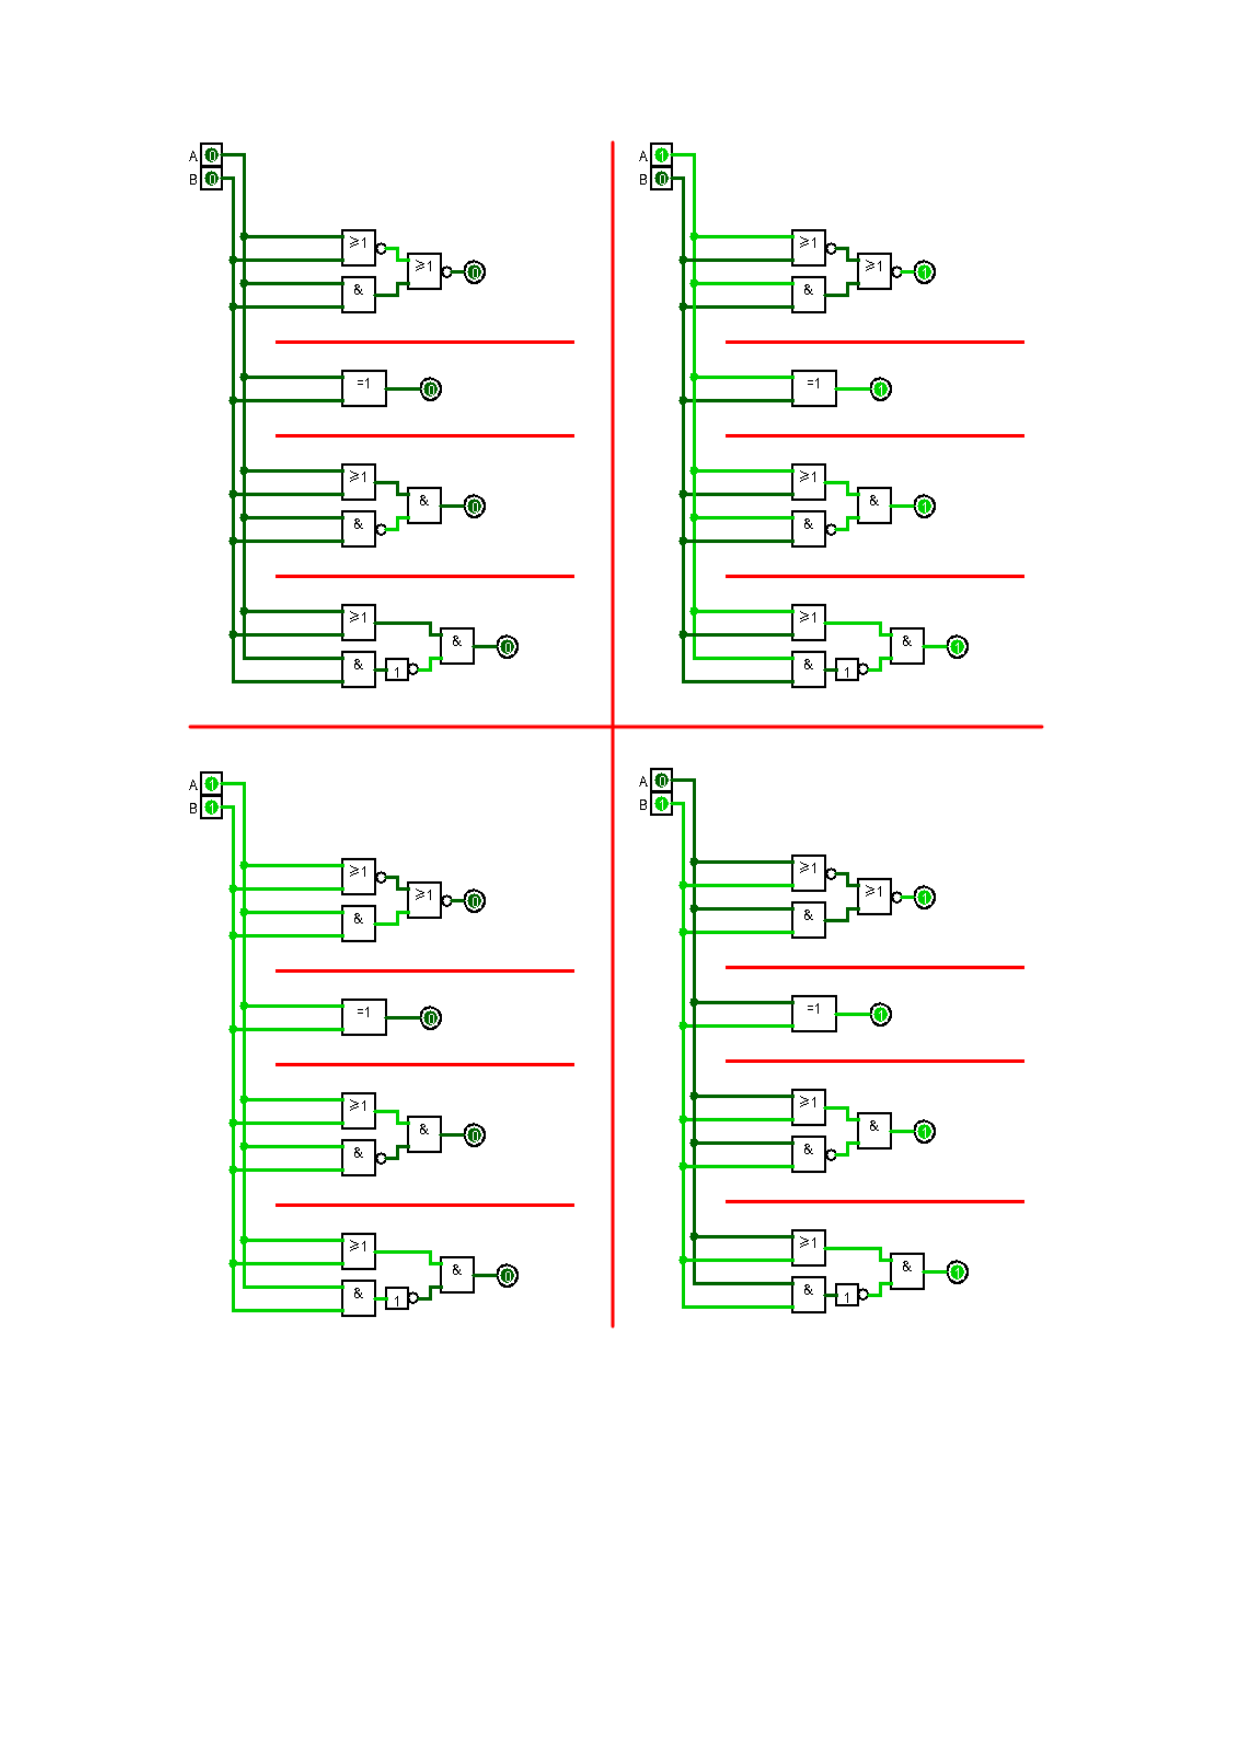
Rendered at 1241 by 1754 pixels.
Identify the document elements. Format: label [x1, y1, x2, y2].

picture [177, 125, 1053, 1337]
